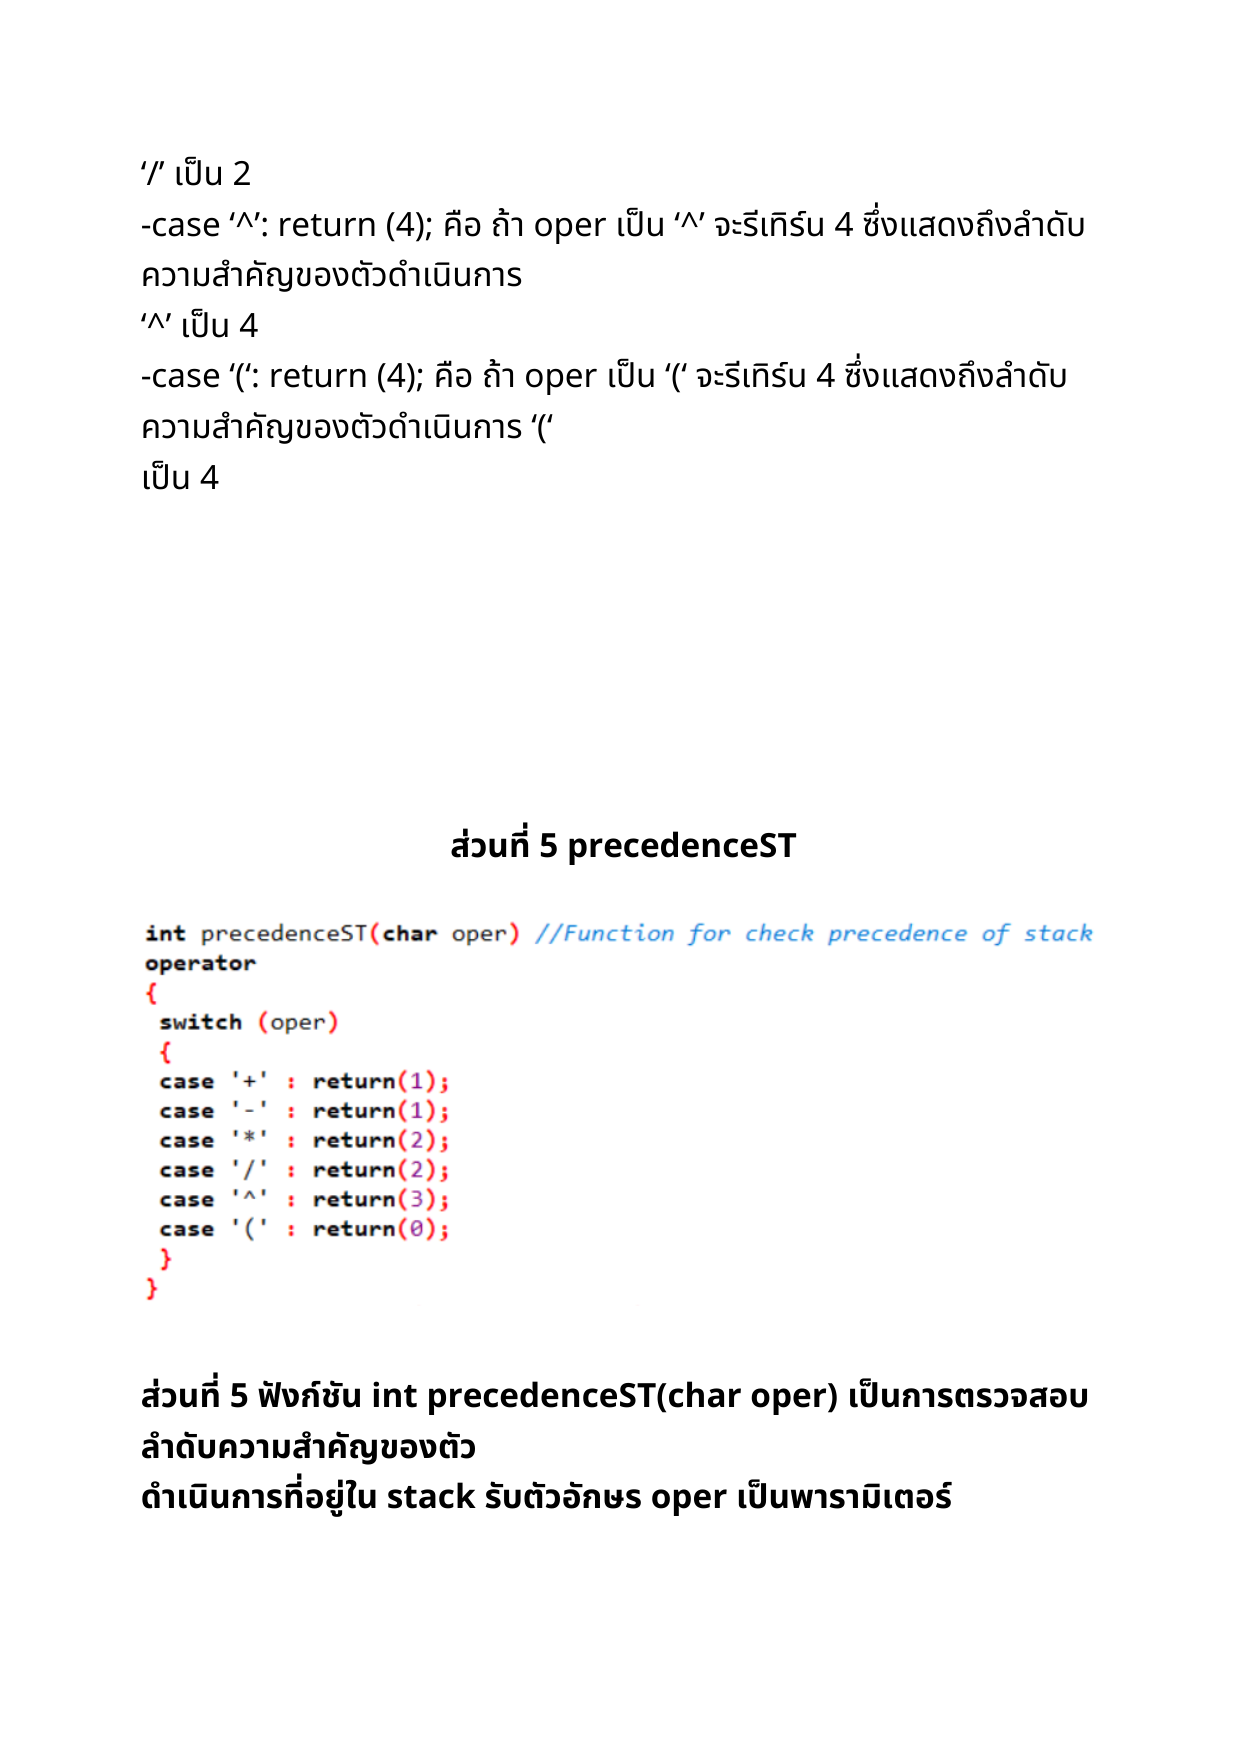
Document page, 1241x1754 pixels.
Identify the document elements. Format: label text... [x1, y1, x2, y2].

text ดำเนินการที่อยู่ใน stack รับตัวอักษร oper เป็นพารามิเตอร์ [141, 1473, 1106, 1524]
text ส่วนที่ 5 precedenceST [141, 822, 1106, 873]
text ส่วนที่ 5 ฟังก์ชัน int precedenceST(char oper) เป็นการตรวจสอบลำดับความสำคัญของตัว [141, 1372, 1106, 1473]
text เป็น 4 [141, 453, 1106, 504]
text ‘^’ เป็น 4 [141, 302, 1106, 352]
text -case ‘^’: return (4); คือ ถ้า oper เป็น ‘^’ จะรีเทิร์น 4 ซึ่งแสดงถึงลำดับความสำคัญของตัวดำเนินการ [141, 201, 1106, 302]
text ‘/’ เป็น 2 [141, 150, 1106, 201]
text -case ‘(‘: return (4); คือ ถ้า oper เป็น ‘(‘ จะรีเทิร์น 4 ซึ่งแสดงถึงลำดับความสำคัญของตัวดำเนินการ ‘(‘ [141, 352, 1106, 453]
